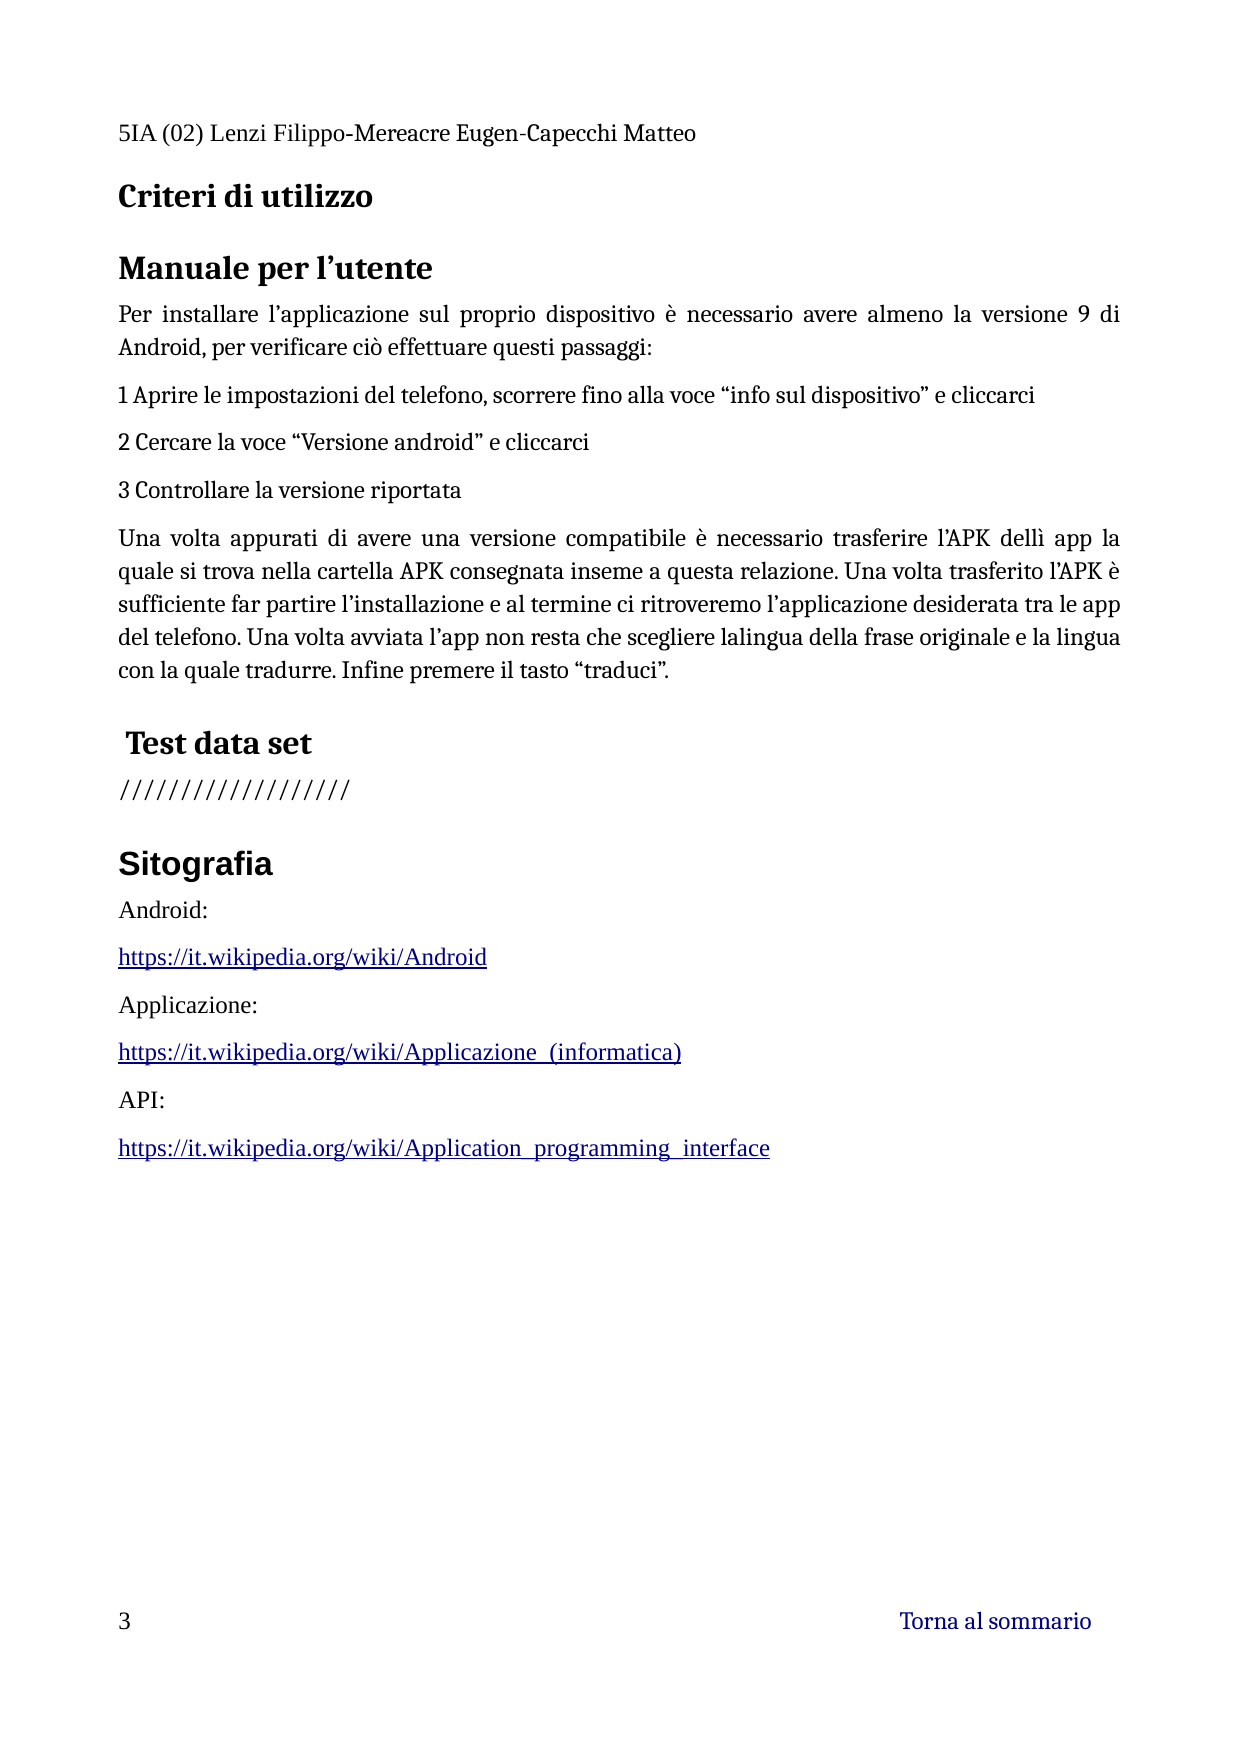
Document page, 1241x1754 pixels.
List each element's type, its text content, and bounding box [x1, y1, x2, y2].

text 1 Aprire le impostazioni del telefono, scorrere fino alla voce “info sul dispositivo” e cliccarci [118, 381, 1122, 409]
text 2 Cercare la voce “Versione android” e cliccarci [118, 428, 1122, 457]
text Applicazione: [118, 990, 1122, 1019]
text Una volta appurati di avere una versione compatibile è necessario trasferire l’APK dellì app la quale si trova nella cartella APK consegnata inseme a questa relazione. Una volta trasferito l’APK è sufficiente far partire l’installazione e al termine ci ritroveremo l’applicazione desiderata tra le app del telefono. Una volta avviata l’app non resta che scegliere lalingua della frase originale e la lingua con la quale tradurre. Infine premere il tasto “traduci”. [118, 523, 1122, 684]
text https://it.wikipedia.org/wiki/Android [118, 942, 1122, 971]
text API: [118, 1085, 1122, 1114]
subtitle Manuale per l’utente [118, 249, 1122, 288]
text 3 Controllare la versione riportata [118, 476, 1122, 505]
text Android: [118, 895, 1122, 923]
subtitle Sitografia [118, 843, 1122, 882]
subtitle Test data set [118, 724, 1122, 763]
text Per installare l’applicazione sul proprio dispositivo è necessario avere almeno la versione 9 di Android, per verificare ciò effettuare questi passaggi: [118, 300, 1122, 362]
text https://it.wikipedia.org/wiki/Application_programming_interface [118, 1133, 1122, 1161]
text https://it.wikipedia.org/wiki/Applicazione_(informatica) [118, 1037, 1122, 1066]
subtitle Criteri di utilizzo [118, 177, 1122, 216]
text /////////////////// [118, 775, 1122, 804]
